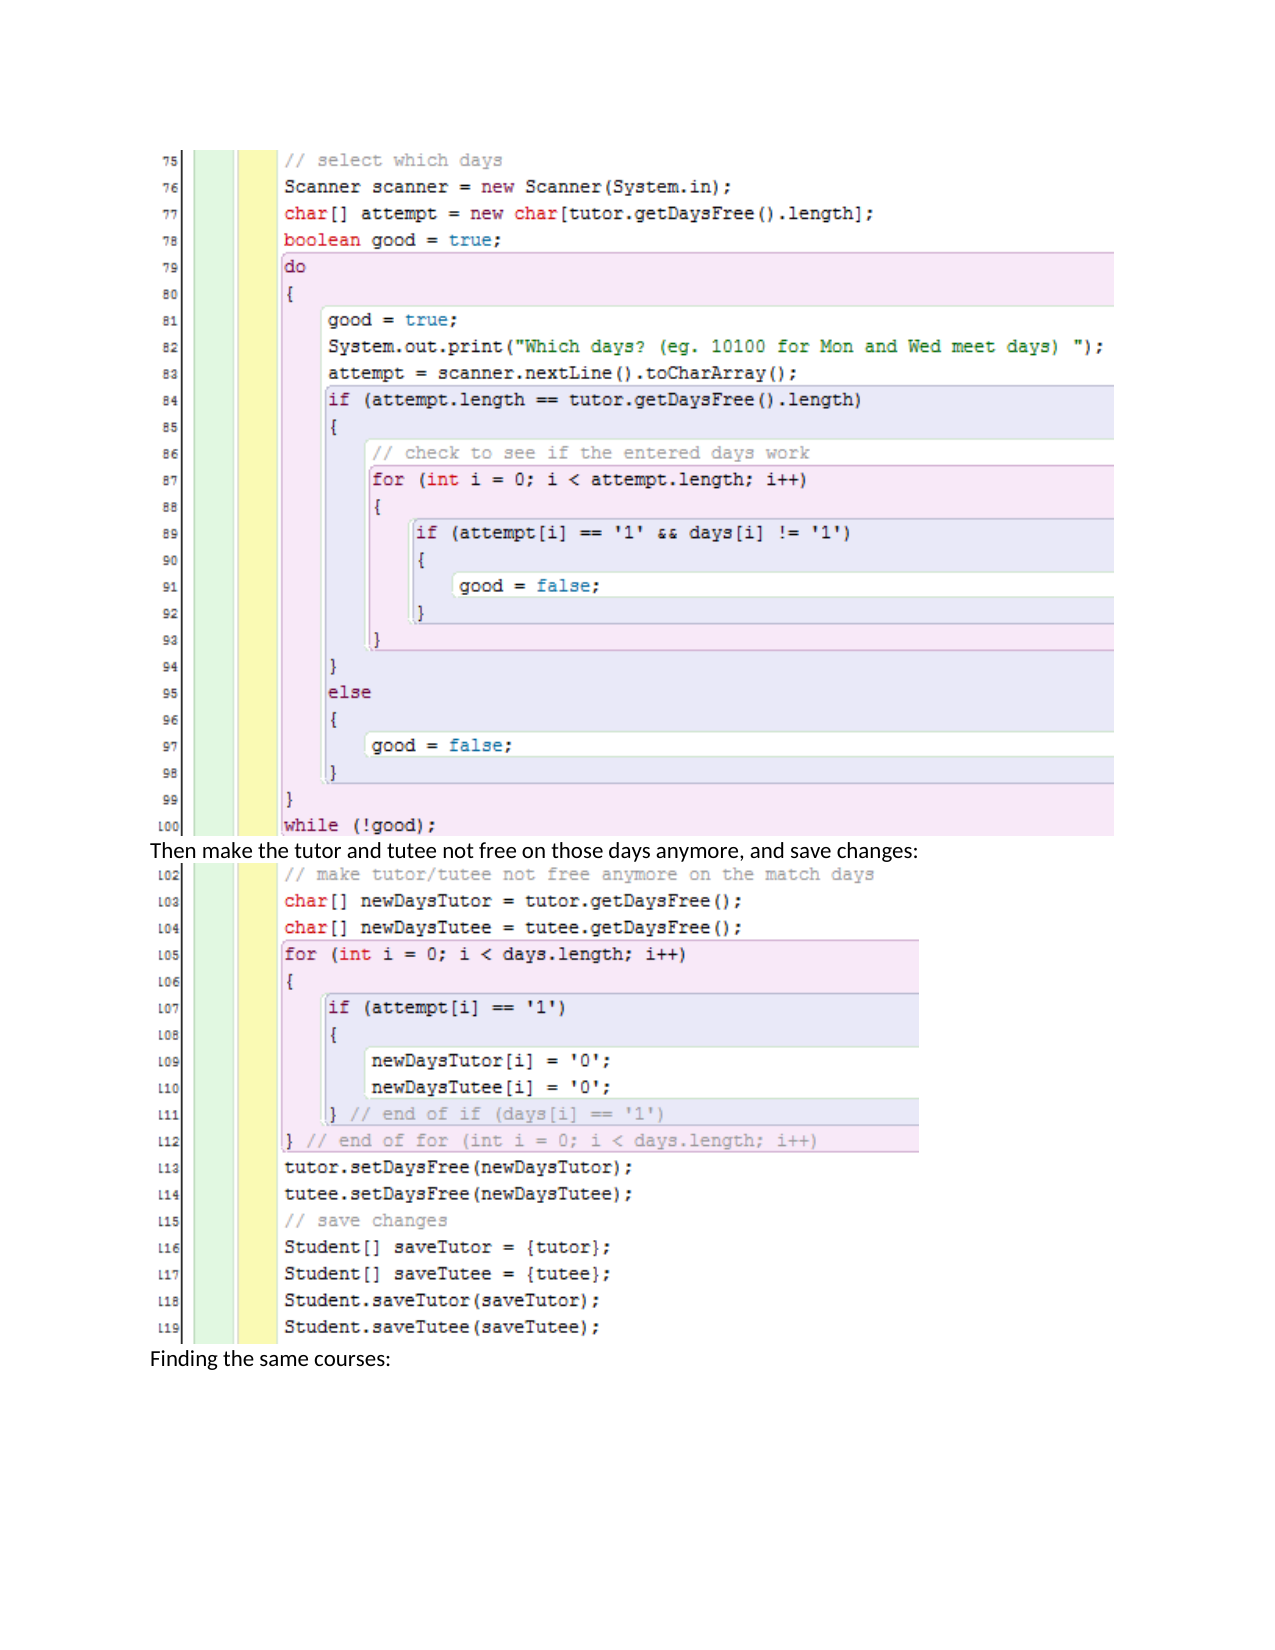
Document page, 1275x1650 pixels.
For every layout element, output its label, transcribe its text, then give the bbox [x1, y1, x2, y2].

text Finding the same courses: [150, 1344, 1125, 1372]
text Then make the tutor and tutee not free on those days anymore, and save changes: [150, 836, 1125, 864]
